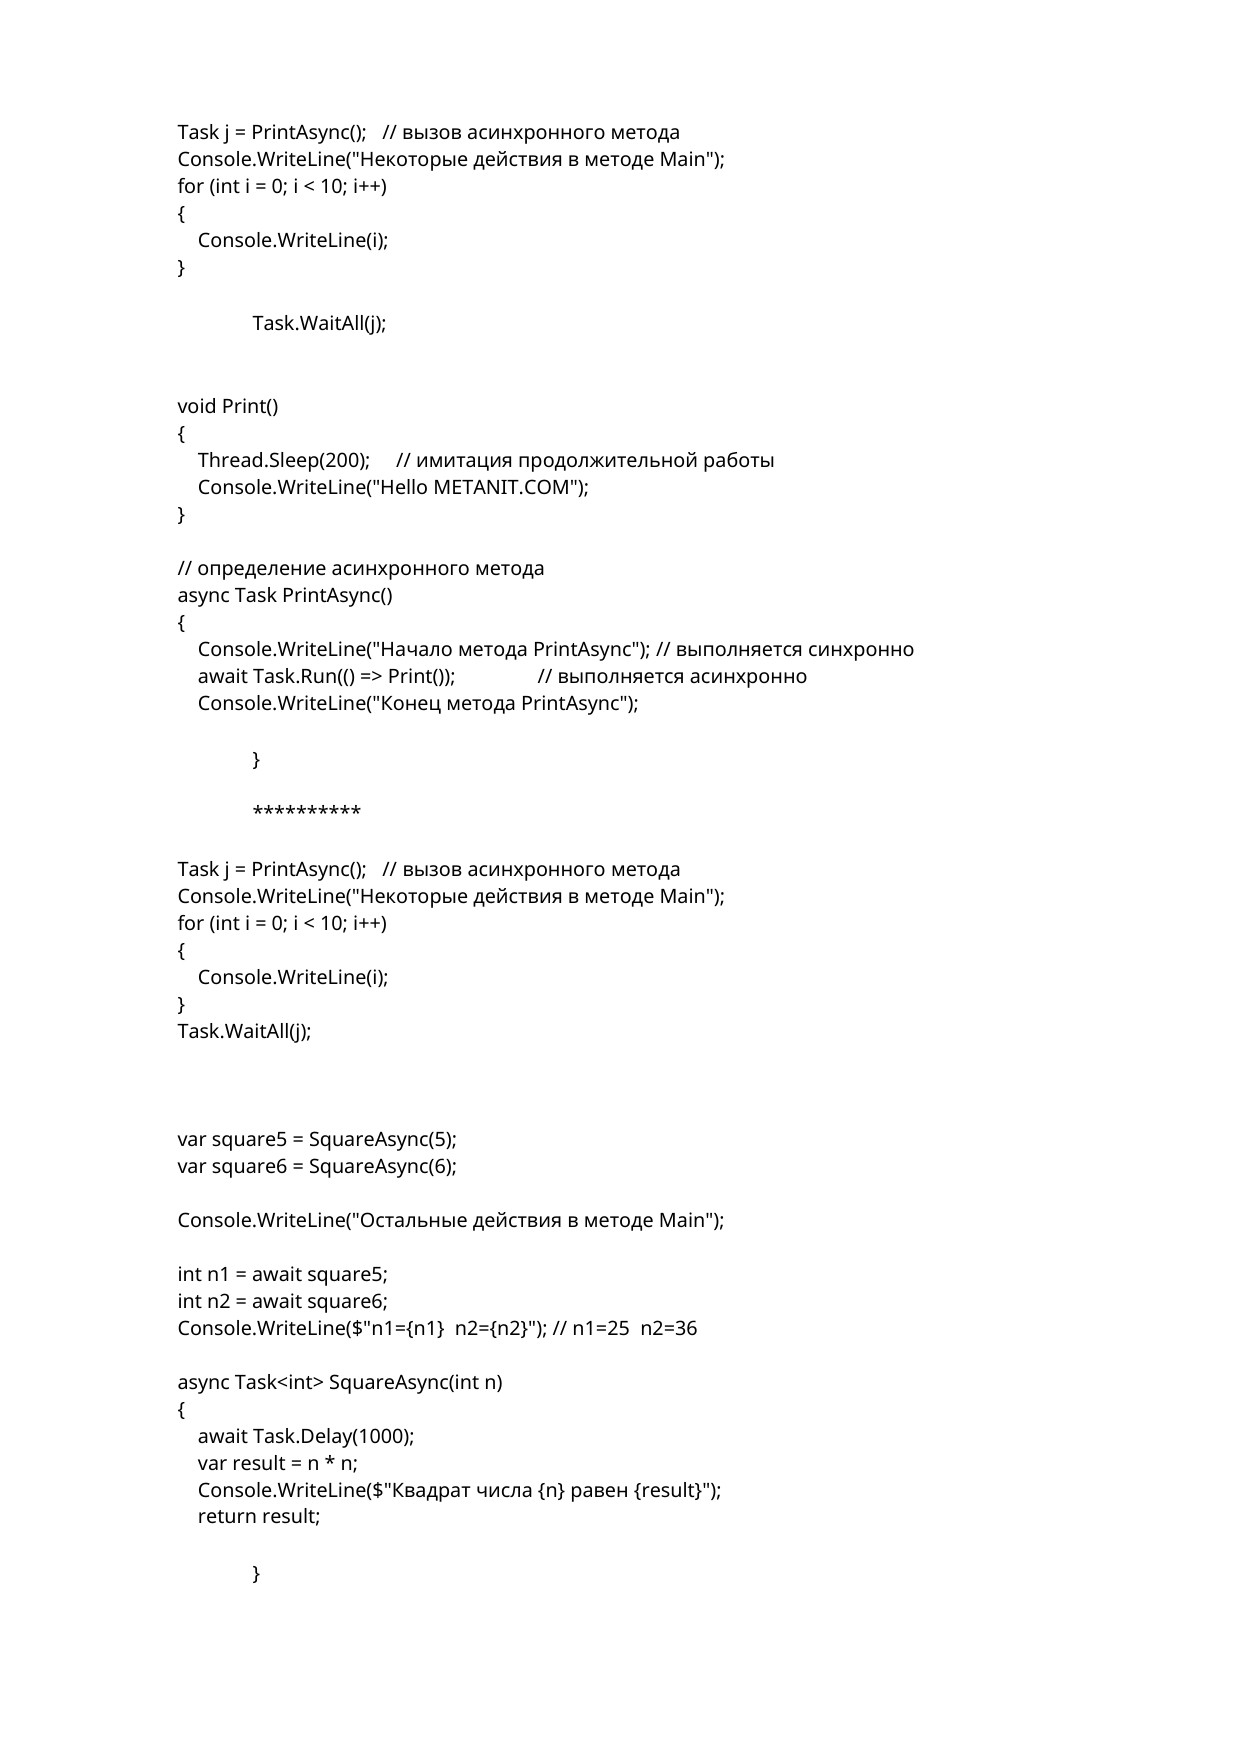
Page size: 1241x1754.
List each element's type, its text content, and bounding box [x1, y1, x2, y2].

text await Task.Delay(1000); [177, 1422, 1152, 1449]
text { [177, 199, 1152, 226]
text return result; [177, 1503, 1152, 1530]
text var square6 = SquareAsync(6); [177, 1152, 1152, 1179]
text await Task.Run(() => Print()); // выполняется асинхронно [177, 662, 1152, 689]
text async Task PrintAsync() [177, 581, 1152, 608]
text Console.WriteLine("Некоторые действия в методе Main"); [177, 145, 1152, 172]
list Task.WaitAll(j); [252, 309, 1152, 336]
text Console.WriteLine("Конец метода PrintAsync"); [177, 689, 1152, 716]
text int n1 = await square5; [177, 1260, 1152, 1287]
list ********** [252, 799, 1152, 826]
text Task.WaitAll(j); [177, 1017, 1152, 1044]
text int n2 = await square6; [177, 1287, 1152, 1314]
text async Task<int> SquareAsync(int n) [177, 1368, 1152, 1395]
text Console.WriteLine("Остальные действия в методе Main"); [177, 1206, 1152, 1233]
text Console.WriteLine("Некоторые действия в методе Main"); [177, 882, 1152, 909]
text void Print() [177, 392, 1152, 419]
text Console.WriteLine($"Квадрат числа {n} равен {result}"); [177, 1476, 1152, 1503]
text { [177, 608, 1152, 635]
text for (int i = 0; i < 10; i++) [177, 909, 1152, 936]
text } [177, 990, 1152, 1017]
text { [177, 1395, 1152, 1422]
text Task j = PrintAsync(); // вызов асинхронного метода [177, 118, 1152, 145]
list } [252, 1559, 1152, 1586]
text } [177, 253, 1152, 280]
text Task j = PrintAsync(); // вызов асинхронного метода [177, 855, 1152, 882]
text Console.WriteLine("Hello METANIT.COM"); [177, 473, 1152, 500]
text { [177, 936, 1152, 963]
list } [252, 745, 1152, 772]
text Console.WriteLine(i); [177, 226, 1152, 253]
text var result = n * n; [177, 1449, 1152, 1476]
text Console.WriteLine($"n1={n1} n2={n2}"); // n1=25 n2=36 [177, 1314, 1152, 1341]
text // определение асинхронного метода [177, 554, 1152, 581]
text for (int i = 0; i < 10; i++) [177, 172, 1152, 199]
text var square5 = SquareAsync(5); [177, 1125, 1152, 1152]
text Console.WriteLine("Начало метода PrintAsync"); // выполняется синхронно [177, 635, 1152, 662]
text Console.WriteLine(i); [177, 963, 1152, 990]
text Thread.Sleep(200); // имитация продолжительной работы [177, 446, 1152, 473]
text } [177, 500, 1152, 527]
text { [177, 419, 1152, 446]
